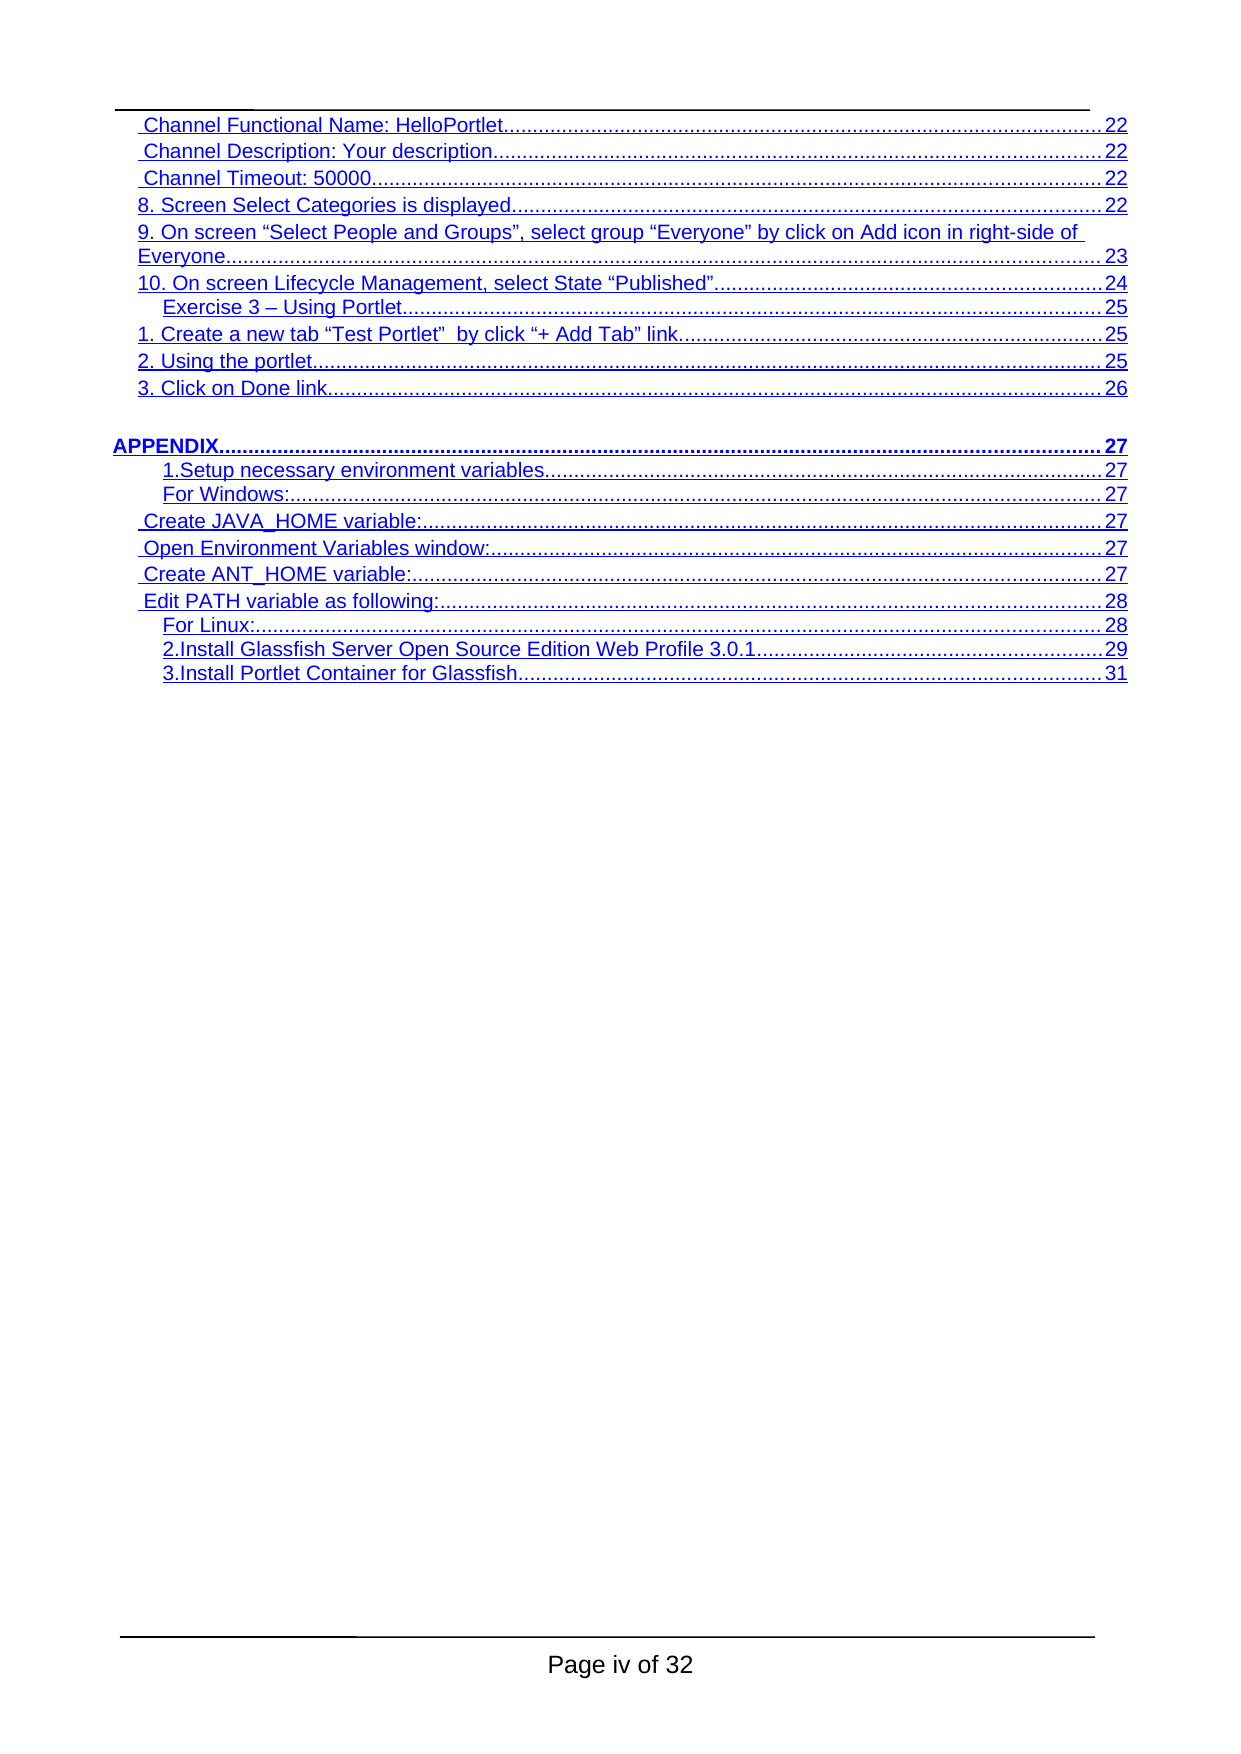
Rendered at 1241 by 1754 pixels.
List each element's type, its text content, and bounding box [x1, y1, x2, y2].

text 2. Using the portlet 25 [137, 348, 1128, 369]
text 9. On screen “Select People and Groups”, select group “Everyone” by click on Add icon in right-side of Everyone. 23 [137, 220, 1128, 265]
text Create JAVA_HOME variable: 27 [137, 508, 1128, 529]
text Channel Functional Name: HelloPortlet 22 [137, 112, 1128, 133]
text 3. Click on Done link. 26 [137, 375, 1128, 396]
text 1.Setup necessary environment variables. 27 [162, 458, 1128, 479]
text Edit PATH variable as following: 28 [137, 589, 1128, 610]
text 1. Create a new tab “Test Portlet” by click “+ Add Tab” link. 25 [137, 322, 1128, 343]
text Appendix 27 [112, 428, 1128, 455]
text 2.Install Glassfish Server Open Source Edition Web Profile 3.0.1 29 [162, 637, 1128, 658]
text 8. Screen Select Categories is displayed 22 [137, 193, 1128, 214]
text Channel Description: Your description 22 [137, 139, 1128, 160]
text Exercise 3 – Using Portlet 25 [162, 295, 1128, 316]
text For Windows: 27 [162, 482, 1128, 503]
text 10. On screen Lifecycle Management, select State “Published”. 24 [137, 271, 1128, 292]
text Channel Timeout: 50000 22 [137, 166, 1128, 187]
text 3.Install Portlet Container for Glassfish 31 [162, 661, 1128, 682]
text Open Environment Variables window: 27 [137, 535, 1128, 556]
text Create ANT_HOME variable: 27 [137, 562, 1128, 583]
text For Linux: 28 [162, 613, 1128, 634]
